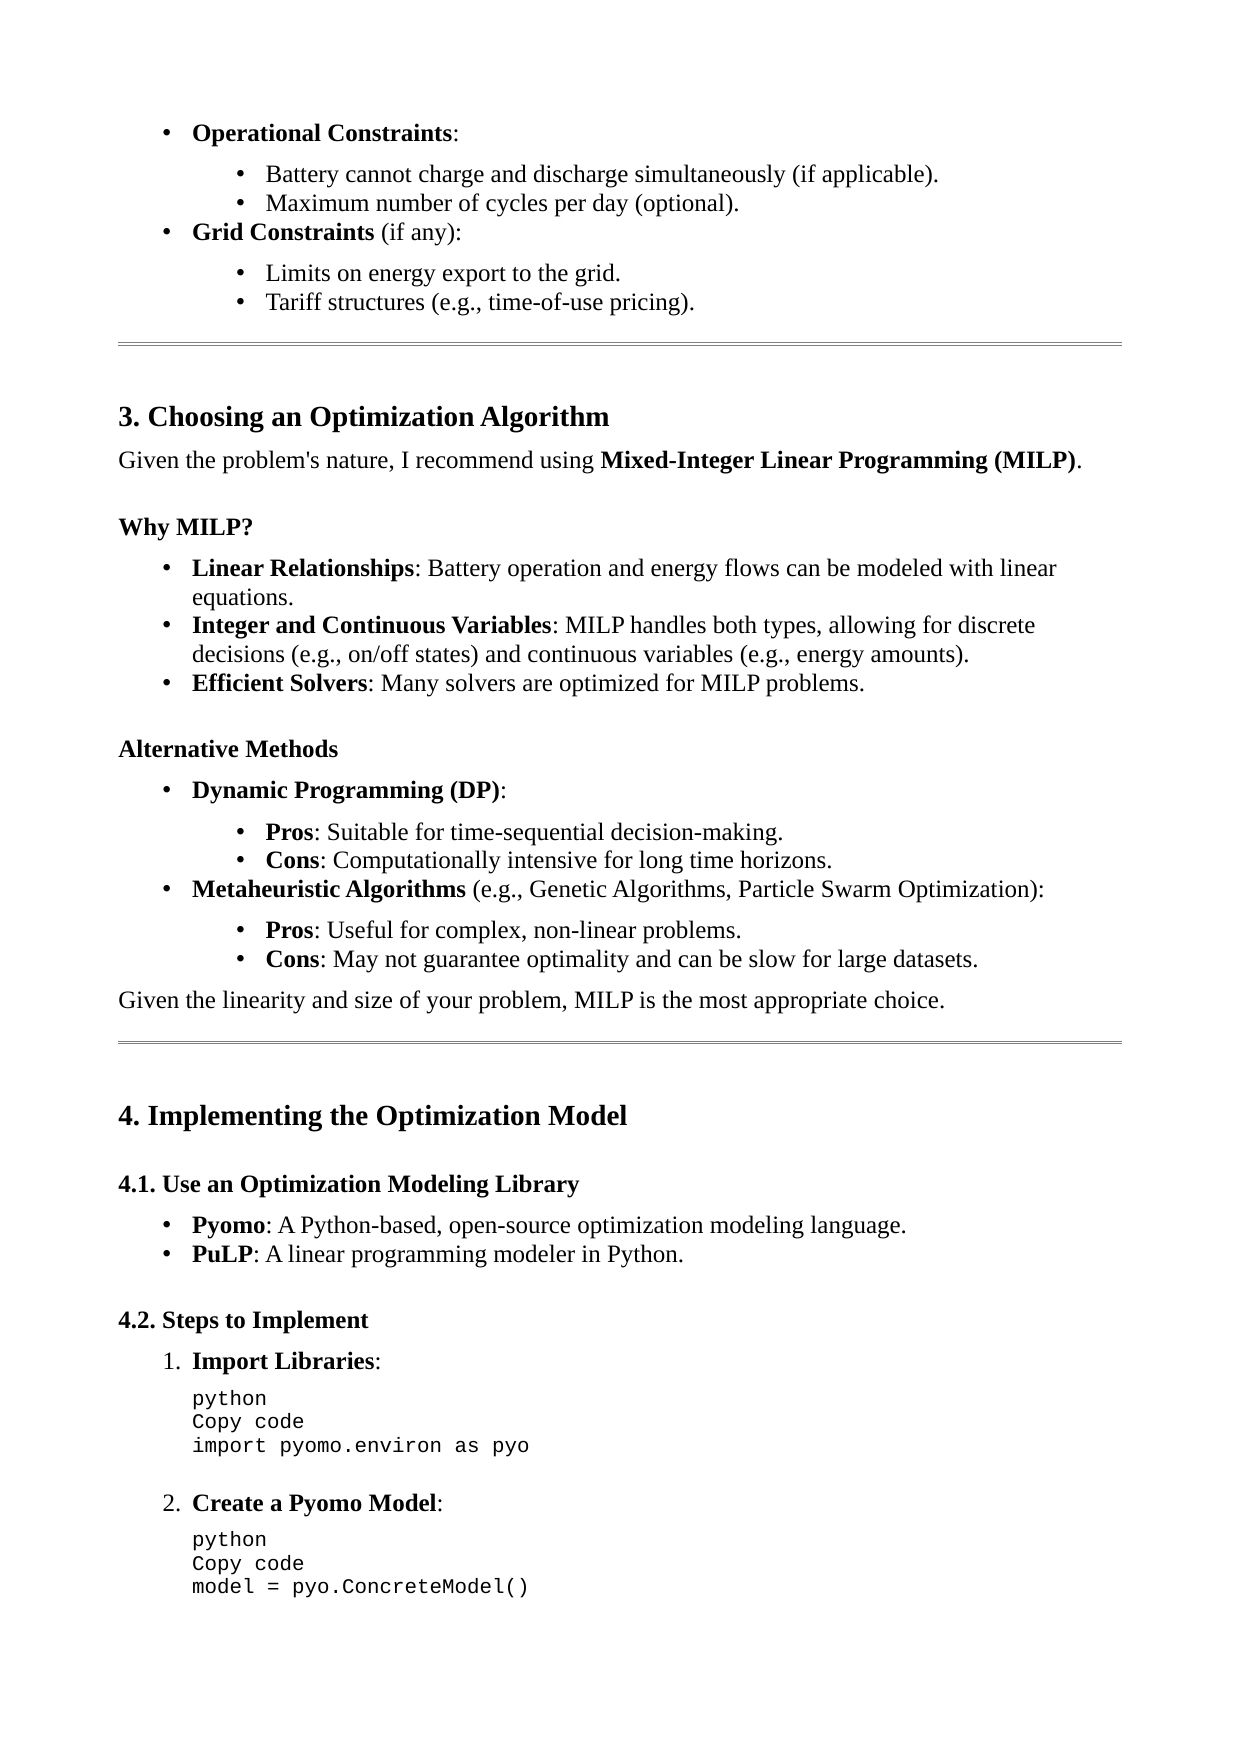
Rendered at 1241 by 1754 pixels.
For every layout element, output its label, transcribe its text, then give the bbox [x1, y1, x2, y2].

text Given the problem's nature, I recommend using Mixed-Integer Linear Programming (MILP). [118, 445, 1122, 474]
list Pros: Useful for complex, non-linear problems. [236, 915, 1122, 944]
subtitle Alternative Methods [118, 734, 1122, 763]
list Operational Constraints: [162, 118, 1122, 147]
list Copy code [162, 1553, 1122, 1576]
text Given the linearity and size of your problem, MILP is the most appropriate choice. [118, 985, 1122, 1014]
list Limits on energy export to the grid. [236, 258, 1122, 287]
list Integer and Continuous Variables: MILP handles both types, allowing for discrete decisions (e.g., on/off states) and continuous variables (e.g., energy amounts). [162, 610, 1122, 668]
subtitle 3. Choosing an Optimization Algorithm [118, 399, 1122, 433]
subtitle 4. Implementing the Optimization Model [118, 1098, 1122, 1131]
list Metaheuristic Algorithms (e.g., Genetic Algorithms, Particle Swarm Optimization): [162, 874, 1122, 903]
list python [162, 1529, 1122, 1553]
subtitle 4.1. Use an Optimization Modeling Library [118, 1169, 1122, 1197]
list Efficient Solvers: Many solvers are optimized for MILP problems. [162, 668, 1122, 697]
list Import Libraries: [162, 1346, 1122, 1375]
list Create a Pyomo Model: [162, 1488, 1122, 1517]
list Battery cannot charge and discharge simultaneously (if applicable). [236, 159, 1122, 188]
list import pyomo.environ as pyo [162, 1435, 1122, 1458]
list Grid Constraints (if any): [162, 217, 1122, 246]
list Pros: Suitable for time-sequential decision-making. [236, 817, 1122, 845]
list python [162, 1387, 1122, 1411]
list Pyomo: A Python-based, open-source optimization modeling language. [162, 1210, 1122, 1239]
list model = pyo.ConcreteModel() [162, 1576, 1122, 1600]
subtitle 4.2. Steps to Implement [118, 1305, 1122, 1334]
list Copy code [162, 1411, 1122, 1435]
list Dynamic Programming (DP): [162, 775, 1122, 804]
subtitle Why MILP? [118, 512, 1122, 540]
list Cons: Computationally intensive for long time horizons. [236, 845, 1122, 874]
list Linear Relationships: Battery operation and energy flows can be modeled with linear equations. [162, 553, 1122, 610]
list Cons: May not guarantee optimality and can be slow for large datasets. [236, 944, 1122, 973]
list Maximum number of cycles per day (optional). [236, 188, 1122, 217]
list Tariff structures (e.g., time-of-use pricing). [236, 287, 1122, 316]
list PuLP: A linear programming modeler in Python. [162, 1239, 1122, 1267]
